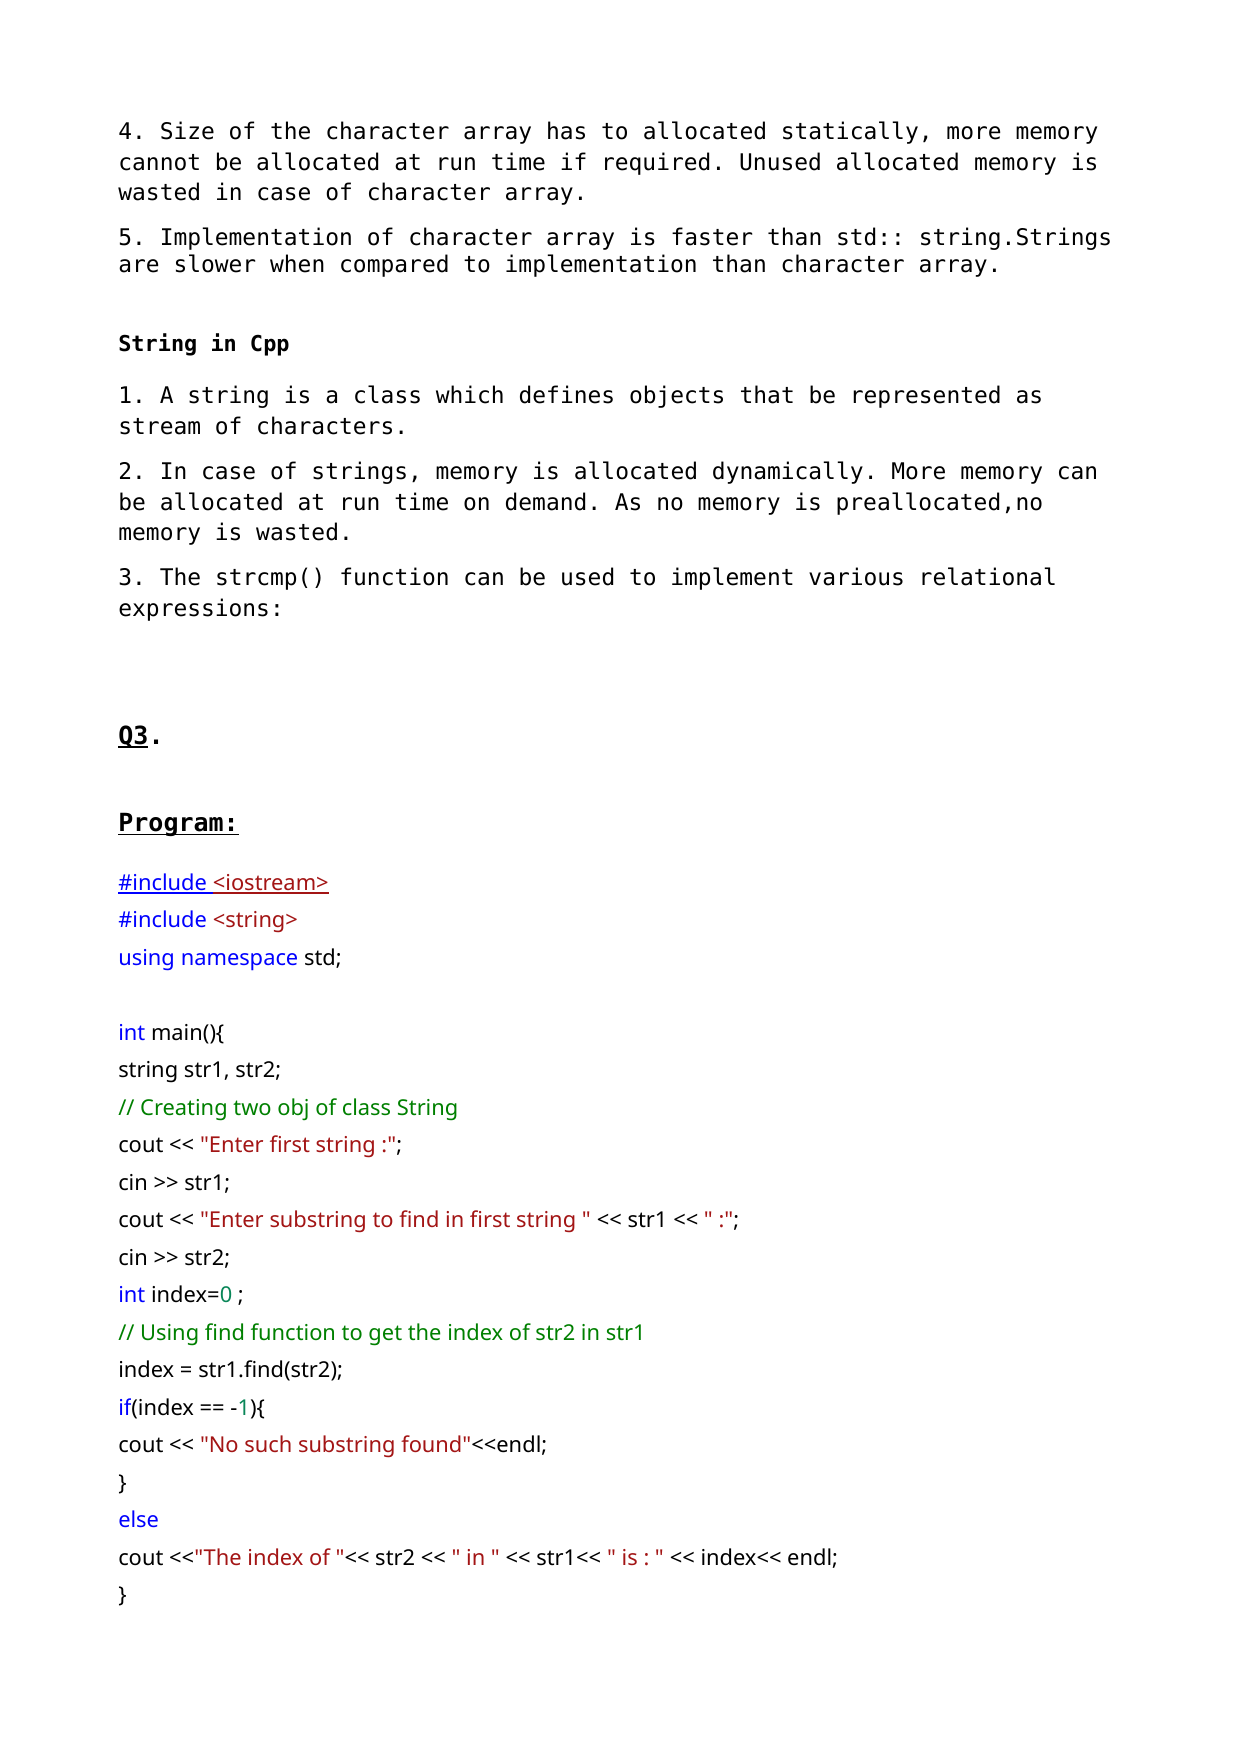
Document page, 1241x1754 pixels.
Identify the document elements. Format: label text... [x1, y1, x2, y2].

text cin >> str2; [118, 1234, 1122, 1272]
text 2. In case of strings, memory is allocated dynamically. More memory can be allocated at run time on demand. As no memory is preallocated,no memory is wasted. [118, 458, 1122, 546]
text Program: [118, 808, 1122, 838]
text 4. Size of the character array has to allocated statically, more memory cannot be allocated at run time if required. Unused allocated memory is wasted in case of character array. [118, 118, 1122, 206]
text if(index == -1){ [118, 1384, 1122, 1422]
text // Creating two obj of class String [118, 1084, 1122, 1122]
text #include <string> [118, 897, 1122, 934]
text using namespace std; [118, 934, 1122, 972]
text cout <<"The index of "<< str2 << " in " << str1<< " is : " << index<< endl; [118, 1534, 1122, 1572]
text // Using find function to get the index of str2 in str1 [118, 1309, 1122, 1347]
text } [118, 1459, 1122, 1497]
text index = str1.find(str2); [118, 1347, 1122, 1384]
text Q3. [118, 721, 1122, 750]
text string str1, str2; [118, 1047, 1122, 1084]
text String in Cpp [118, 331, 1122, 357]
text cin >> str1; [118, 1159, 1122, 1197]
text } [118, 1572, 1122, 1609]
text 1. A string is a class which defines objects that be represented as stream of characters. [118, 382, 1122, 439]
text cout << "Enter substring to find in first string " << str1 << " :"; [118, 1197, 1122, 1234]
text #include <iostream> [118, 867, 1122, 897]
text cout << "No such substring found"<<endl; [118, 1422, 1122, 1459]
text int index=0 ; [118, 1272, 1122, 1309]
text int main(){ [118, 1009, 1122, 1047]
text 3. The strcmp() function can be used to implement various relational expressions: [118, 564, 1122, 622]
text cout << "Enter first string :"; [118, 1122, 1122, 1159]
text else [118, 1497, 1122, 1534]
text 5. Implementation of character array is faster than std:: string.Strings are slower when compared to implementation than character array. [118, 224, 1122, 278]
